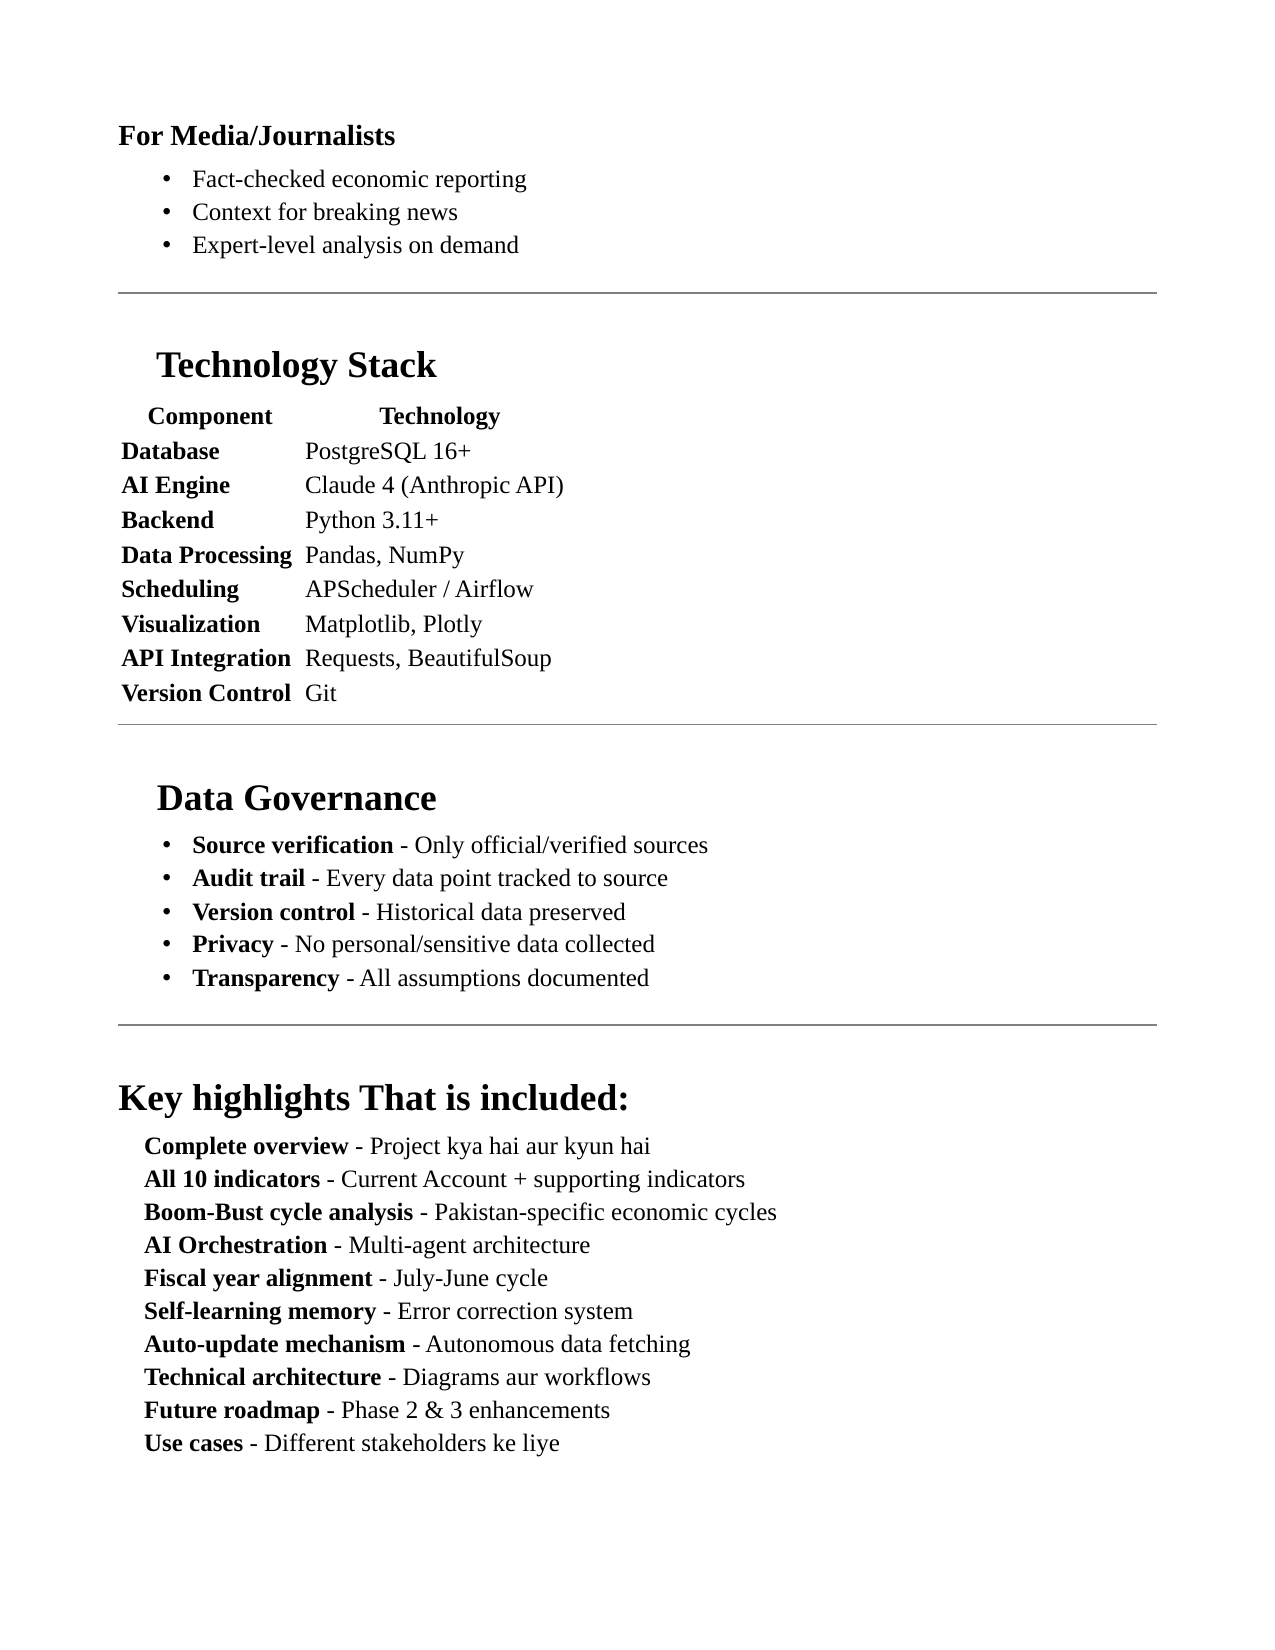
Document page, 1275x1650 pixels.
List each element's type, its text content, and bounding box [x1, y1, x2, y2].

table_cell Claude 4 (Anthropic API) [302, 468, 578, 502]
table_cell Matplotlib, Plotly [302, 606, 578, 641]
table_cell Scheduling [118, 571, 302, 606]
list Source verification - Only official/verified sources [162, 831, 1157, 859]
table_cell Database [118, 433, 302, 468]
list Transparency - All assumptions documented [162, 963, 1157, 991]
subtitle For Media/Journalists [118, 118, 1157, 152]
table_cell Python 3.11+ [302, 502, 578, 537]
subtitle Key highlights That is included: [118, 1075, 1157, 1118]
list Privacy - No personal/sensitive data collected [162, 929, 1157, 958]
table_cell Version Control [118, 675, 302, 710]
subtitle 🔐 Data Governance [118, 775, 1157, 818]
list Context for breaking news [162, 197, 1157, 226]
table_cell Requests, BeautifulSoup [302, 641, 578, 675]
table_header Component [118, 399, 302, 433]
table_cell Data Processing [118, 537, 302, 571]
table_header Technology [302, 399, 578, 433]
list Audit trail - Every data point tracked to source [162, 863, 1157, 892]
table_cell APScheduler / Airflow [302, 571, 578, 606]
table_cell AI Engine [118, 468, 302, 502]
list Fact-checked economic reporting [162, 164, 1157, 193]
table_cell Pandas, NumPy [302, 537, 578, 571]
table_cell Git [302, 675, 578, 710]
list Expert-level analysis on demand [162, 230, 1157, 259]
table_cell Visualization [118, 606, 302, 641]
table_cell API Integration [118, 641, 302, 675]
text ✅ Complete overview - Project kya hai aur kyun hai ✅ All 10 indicators - Current Account + supporting indicators ✅ Boom-Bust cycle analysis - Pakistan-specific economic cycles ✅ AI Orchestration - Multi-agent architecture ✅ Fiscal year alignment - July-June cycle ✅ Self-learning memory - Error correction system ✅ Auto-update mechanism - Autonomous data fetching ✅ Technical architecture - Diagrams aur workflows ✅ Future roadmap - Phase 2 & 3 enhancements ✅ Use cases - Different stakeholders ke liye [118, 1131, 1157, 1457]
table_cell Backend [118, 502, 302, 537]
list Version control - Historical data preserved [162, 897, 1157, 925]
table_cell PostgreSQL 16+ [302, 433, 578, 468]
subtitle 📝 Technology Stack [118, 343, 1157, 386]
